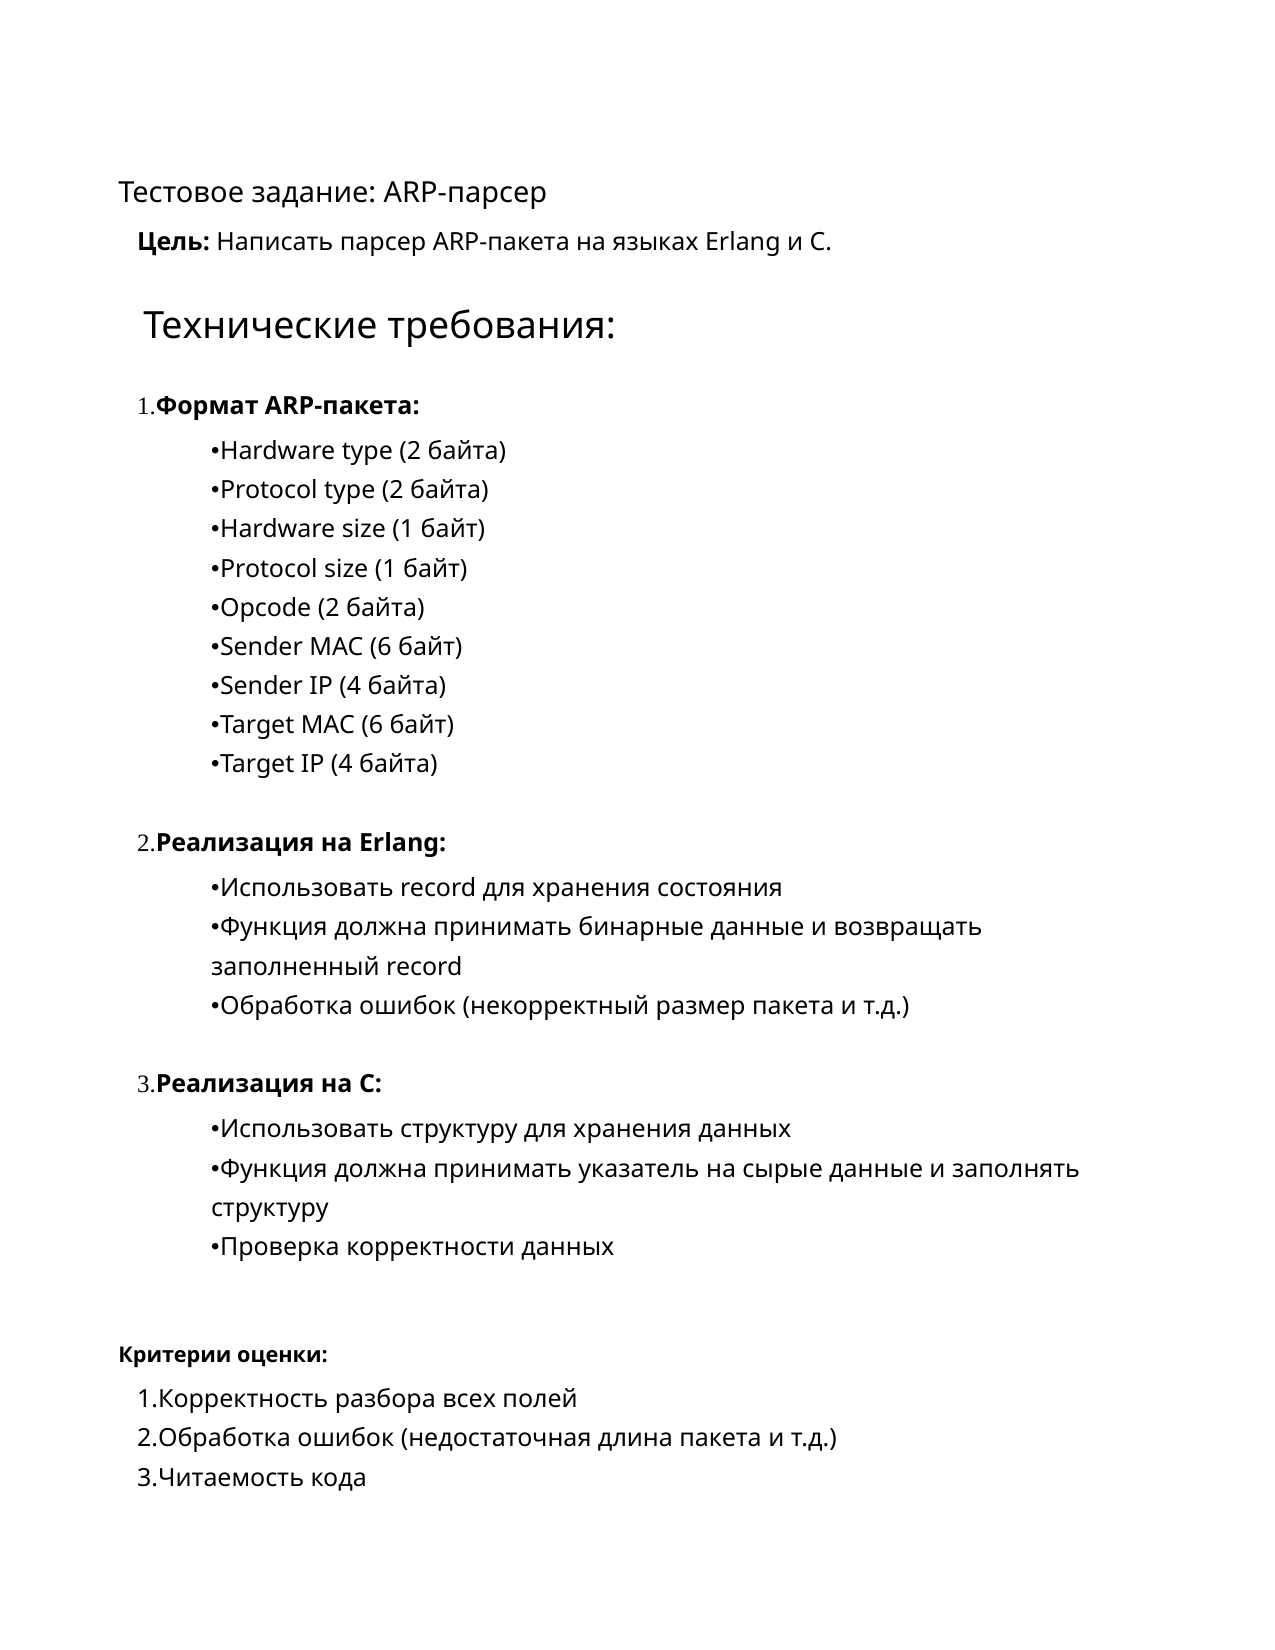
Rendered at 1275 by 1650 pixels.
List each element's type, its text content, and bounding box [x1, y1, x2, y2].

list Protocol type (2 байта) [118, 472, 1157, 506]
list Реализация на Erlang: [118, 824, 1157, 858]
list Обработка ошибок (некорректный размер пакета и т.д.) [118, 987, 1157, 1021]
list Функция должна принимать указатель на сырые данные и заполнять структуру [118, 1150, 1157, 1223]
list Реализация на C: [118, 1066, 1157, 1100]
list Protocol size (1 байт) [118, 550, 1157, 584]
list Target MAC (6 байт) [118, 707, 1157, 741]
list Opcode (2 байта) [118, 589, 1157, 623]
list Sender MAC (6 байт) [118, 629, 1157, 663]
list Обработка ошибок (недостаточная длина пакета и т.д.) [118, 1420, 1157, 1454]
list Использовать record для хранения состояния [118, 870, 1157, 904]
list Использовать структуру для хранения данных [118, 1111, 1157, 1145]
list Sender IP (4 байта) [118, 668, 1157, 702]
list Проверка корректности данных [118, 1229, 1157, 1263]
subtitle Технические требования: [143, 298, 1157, 349]
subtitle Критерии оценки: [118, 1317, 1157, 1368]
text Цель: Написать парсер ARP-пакета на языках Erlang и C. [137, 224, 1157, 258]
list Читаемость кода [118, 1459, 1157, 1493]
list Корректность разбора всех полей [118, 1381, 1157, 1415]
list Формат ARP-пакета: [118, 387, 1157, 421]
list Hardware type (2 байта) [118, 433, 1157, 467]
list Target IP (4 байта) [118, 746, 1157, 780]
list Hardware size (1 байт) [118, 511, 1157, 545]
subtitle Тестовое задание: ARP-парсер [118, 143, 1157, 211]
list Функция должна принимать бинарные данные и возвращать заполненный record [118, 909, 1157, 982]
